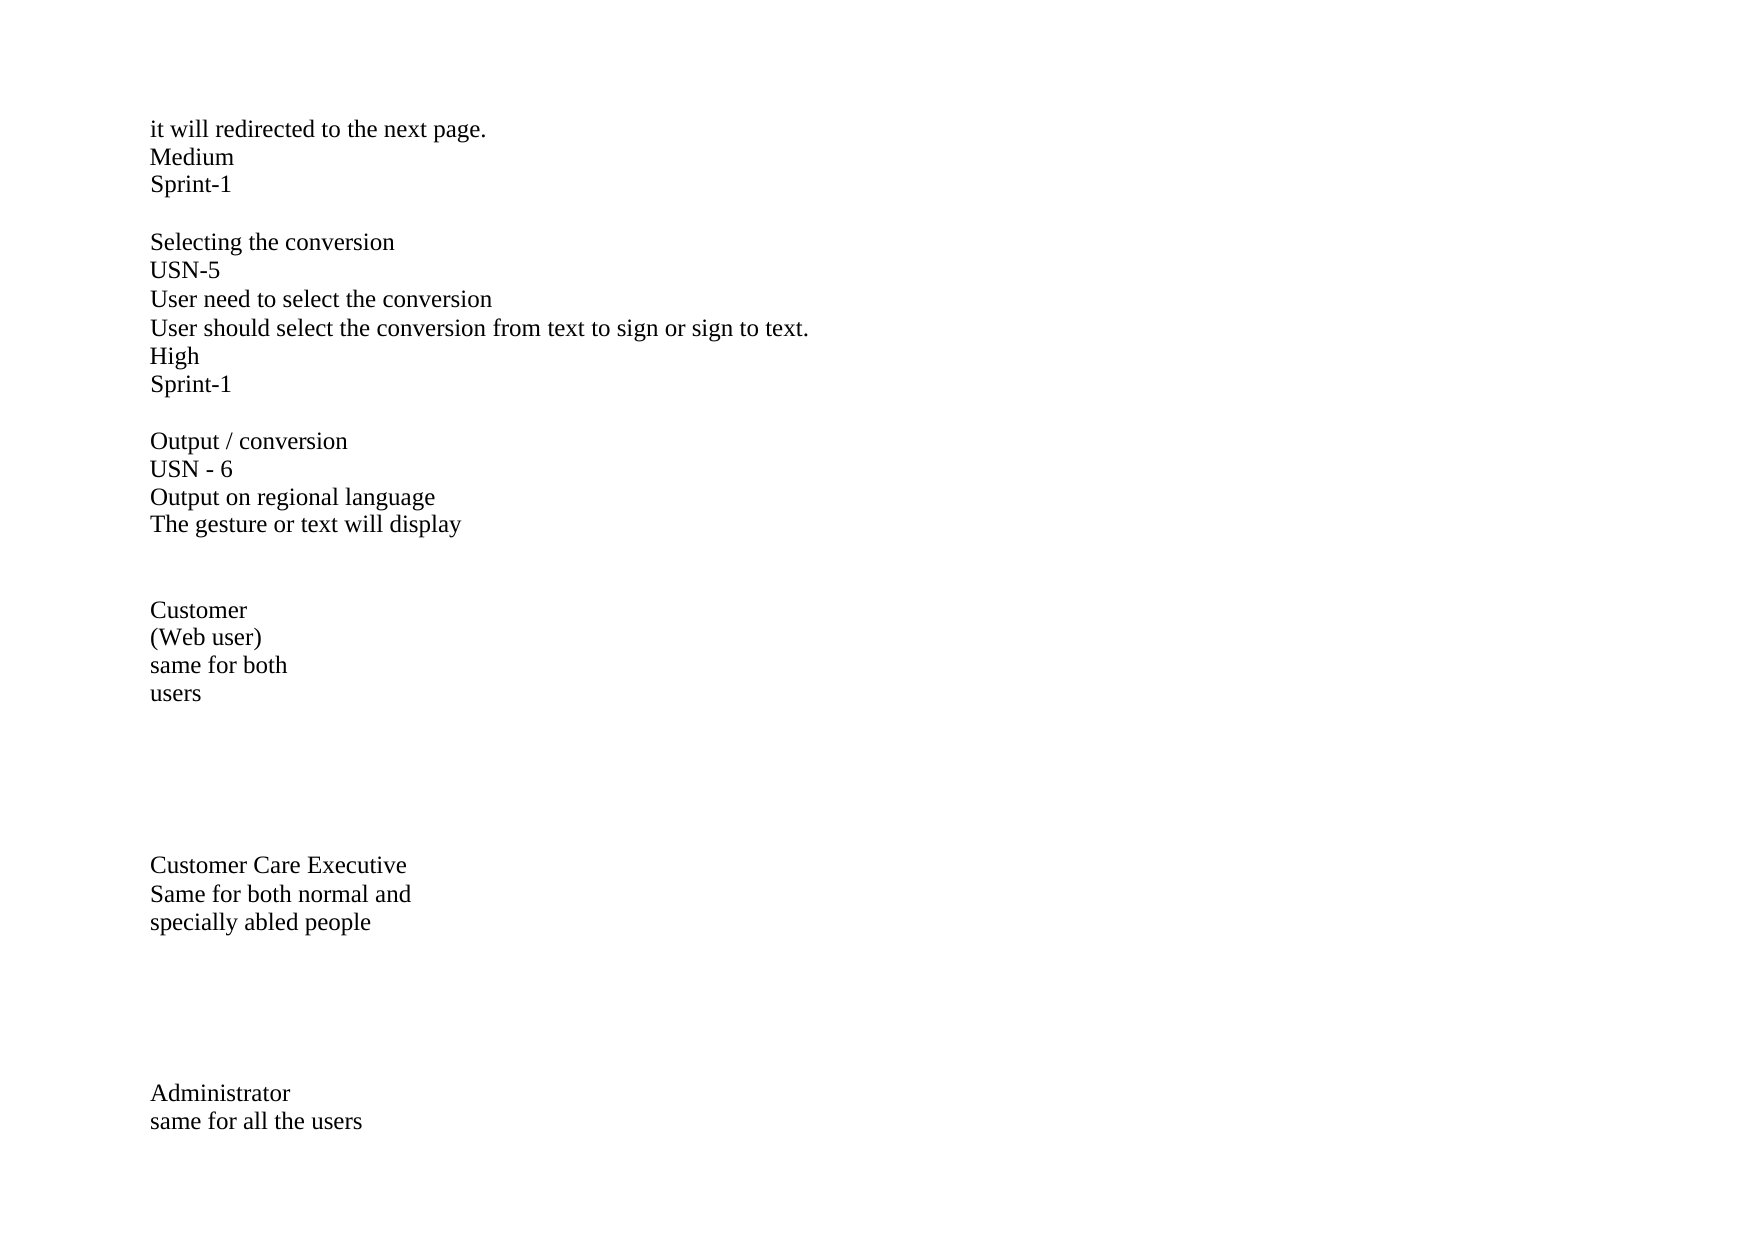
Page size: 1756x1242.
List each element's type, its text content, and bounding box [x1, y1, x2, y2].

text Customer Care Executive [150, 850, 1723, 879]
text specially abled people [150, 908, 1701, 936]
text same for both [150, 651, 1730, 679]
text User should select the conversion from text to sign or sign to text. [150, 313, 1707, 342]
text User need to select the conversion [150, 284, 1730, 313]
text Selecting the conversion [150, 227, 1682, 256]
text Medium [149, 143, 1730, 171]
text users [150, 679, 1730, 707]
text Output / conversion [150, 427, 1661, 455]
text it will redirected to the next page. [150, 114, 1701, 143]
text USN - 6 [149, 455, 1730, 483]
text (Web user) [150, 624, 1730, 651]
text High [149, 342, 1730, 370]
text Customer [150, 596, 1730, 624]
text Administrator [150, 1080, 1730, 1107]
text Same for both normal and [150, 879, 1730, 908]
text Sprint-1 [150, 370, 1730, 398]
text same for all the users [150, 1107, 1706, 1135]
text USN-5 [149, 256, 1730, 284]
text The gesture or text will display [150, 511, 1708, 538]
text Sprint-1 [150, 171, 1730, 198]
text Output on regional language [150, 483, 1730, 511]
